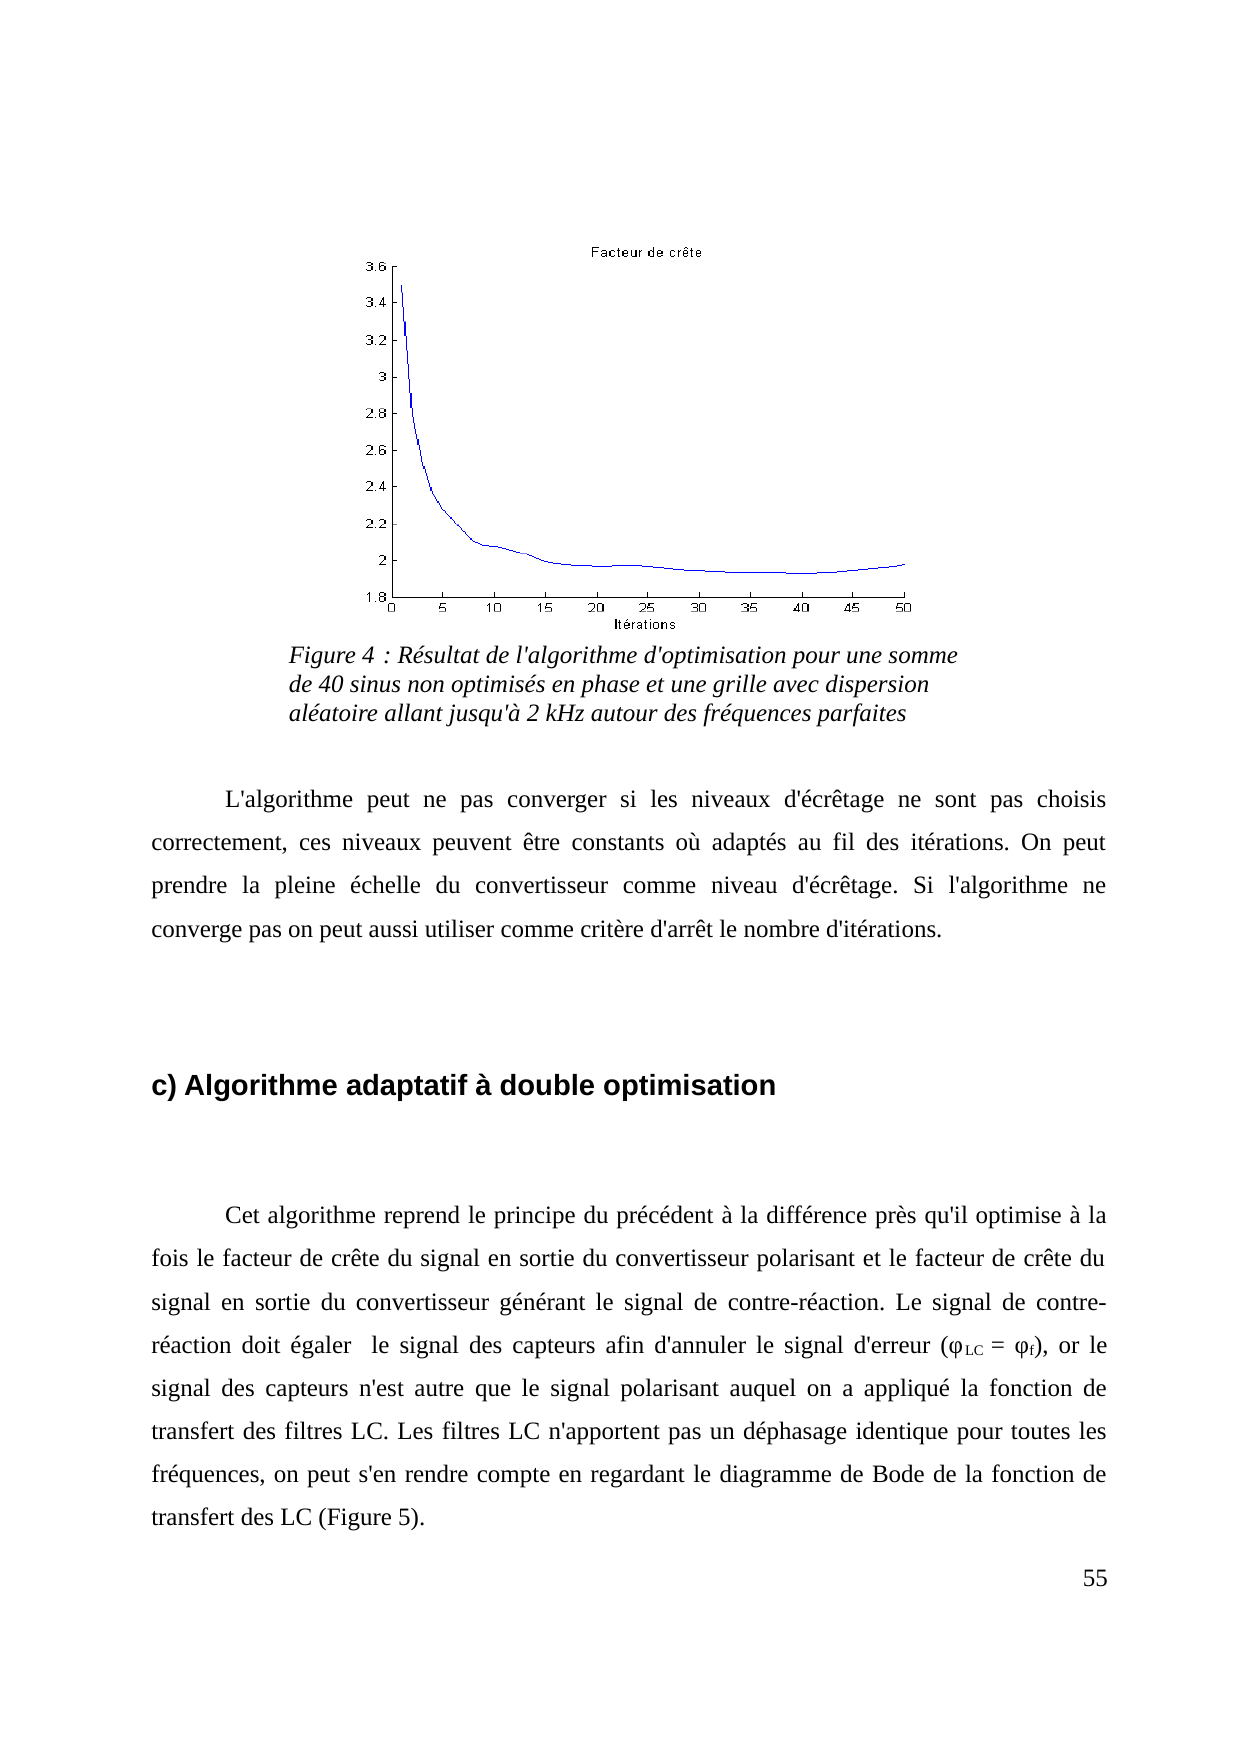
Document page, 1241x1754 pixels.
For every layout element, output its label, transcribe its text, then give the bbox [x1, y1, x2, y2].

picture [306, 235, 967, 641]
subtitle c) Algorithme adaptatif à double optimisation [151, 1068, 1108, 1102]
text Cet algorithme reprend le principe du précédent à la différence près qu'il optimise à la fois le facteur de crête du signal en sortie du convertisseur polarisant et le facteur de crête du signal en sortie du convertisseur générant le signal de contre-réaction. Le signal de contre-réaction doit égaler le signal des capteurs afin d'annuler le signal d'erreur (φLC = φf), or le signal des capteurs n'est autre que le signal polarisant auquel on a appliqué la fonction de transfert des filtres LC. Les filtres LC n'apportent pas un déphasage identique pour toutes les fréquences, on peut s'en rendre compte en regardant le diagramme de Bode de la fonction de transfert des LC (Figure 5). [151, 1200, 1108, 1531]
text L'algorithme peut ne pas converger si les niveaux d'écrêtage ne sont pas choisis correctement, ces niveaux peuvent être constants où adaptés au fil des itérations. On peut prendre la pleine échelle du convertisseur comme niveau d'écrêtage. Si l'algorithme ne converge pas on peut aussi utiliser comme critère d'arrêt le nombre d'itérations. [151, 784, 1108, 942]
text Figure 4 : Résultat de l'algorithme d'optimisation pour une somme de 40 sinus non optimisés en phase et une grille avec dispersion aléatoire allant jusqu'à 2 kHz autour des fréquences parfaites [288, 248, 985, 727]
